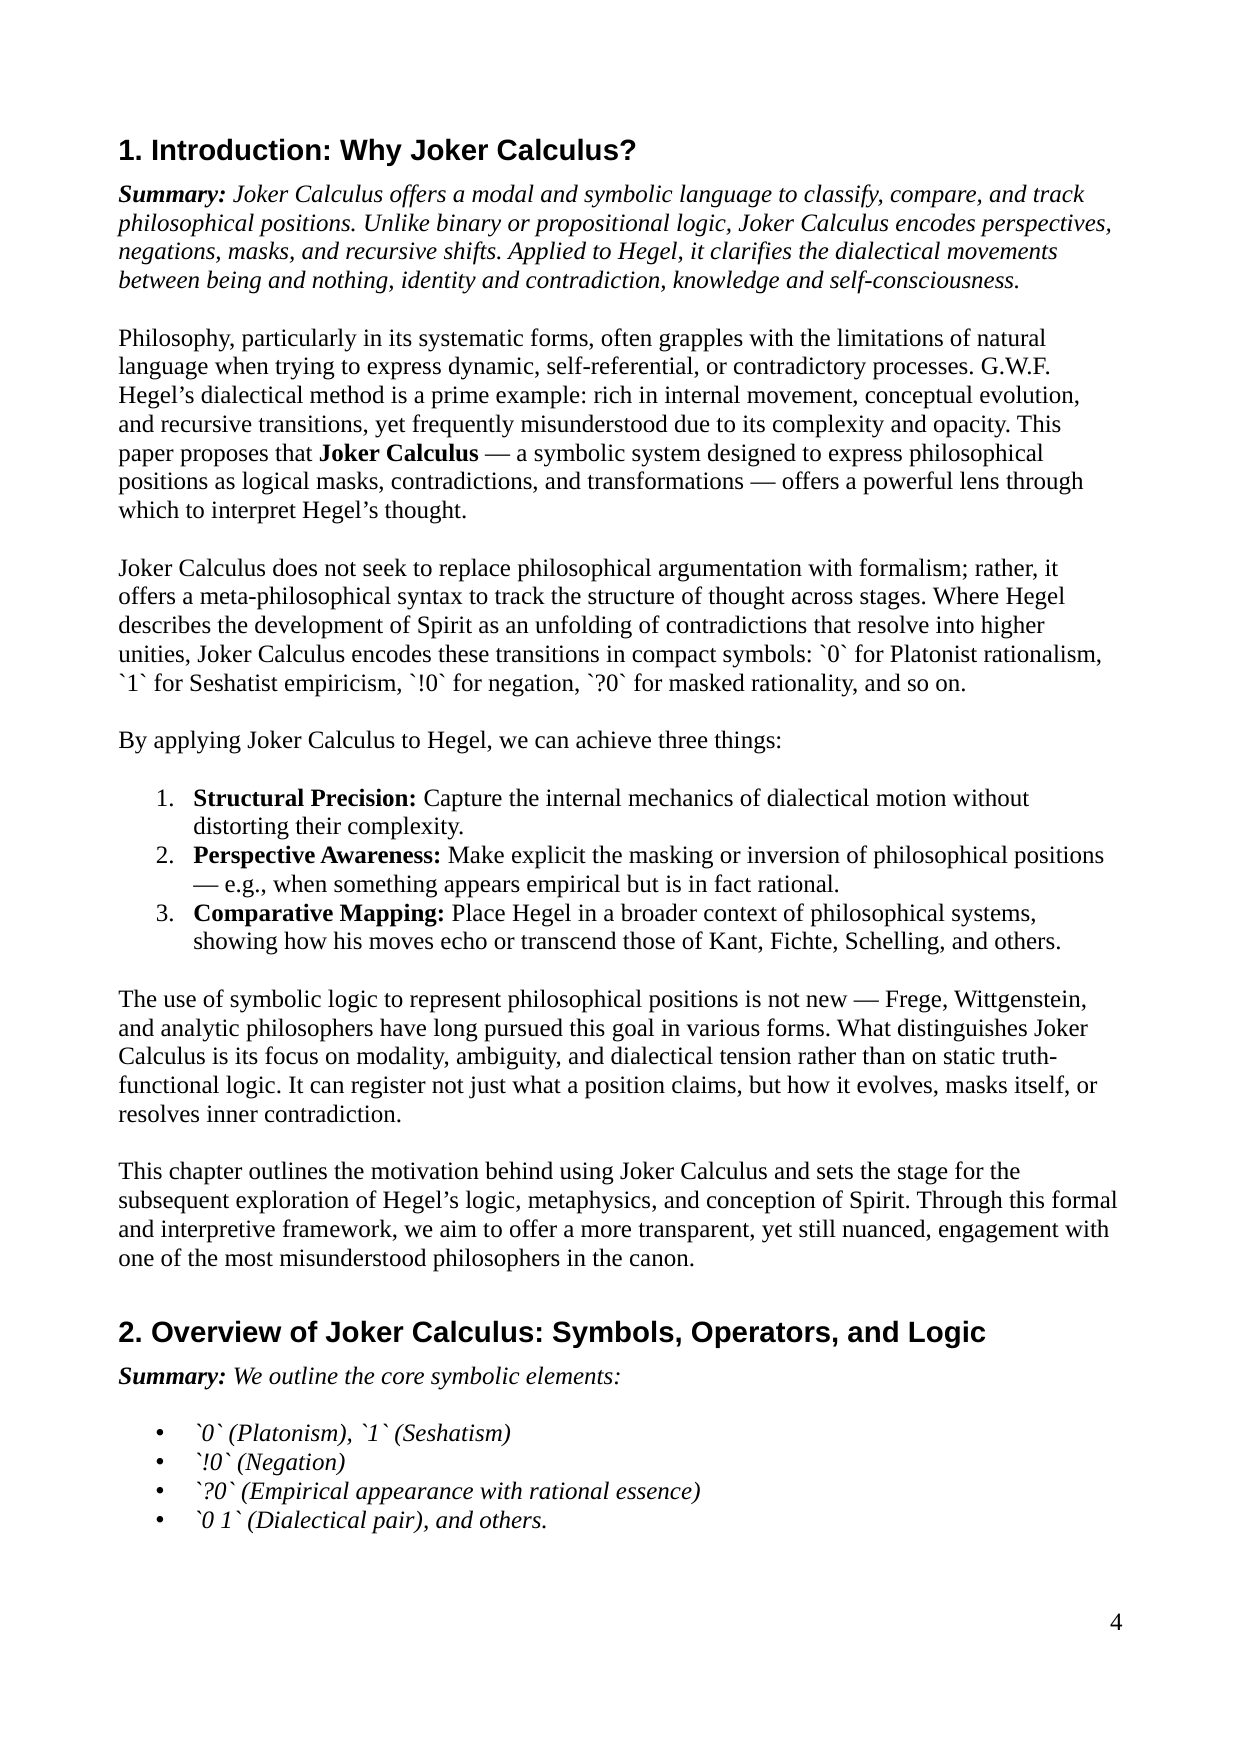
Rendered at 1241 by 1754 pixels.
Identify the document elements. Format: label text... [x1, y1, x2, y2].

list `0` (Platonism), `1` (Seshatism) [156, 1418, 1122, 1447]
text By applying Joker Calculus to Hegel, we can achieve three things: [118, 725, 1122, 754]
subtitle 1. Introduction: Why Joker Calculus? [118, 133, 1122, 166]
list `?0` (Empirical appearance with rational essence) [156, 1476, 1122, 1505]
subtitle 2. Overview of Joker Calculus: Symbols, Operators, and Logic [118, 1315, 1122, 1348]
list `!0` (Negation) [156, 1447, 1122, 1476]
text The use of symbolic logic to represent philosophical positions is not new — Frege, Wittgenstein, and analytic philosophers have long pursued this goal in various forms. What distinguishes Joker Calculus is its focus on modality, ambiguity, and dialectical tension rather than on static truth-functional logic. It can register not just what a position claims, but how it evolves, masks itself, or resolves inner contradiction. [118, 984, 1122, 1128]
text Joker Calculus does not seek to replace philosophical argumentation with formalism; rather, it offers a meta-philosophical syntax to track the structure of thought across stages. Where Hegel describes the development of Spirit as an unfolding of contradictions that resolve into higher unities, Joker Calculus encodes these transitions in compact symbols: `0` for Platonist rationalism, `1` for Seshatist empiricism, `!0` for negation, `?0` for masked rationality, and so on. [118, 553, 1122, 696]
list Perspective Awareness: Make explicit the masking or inversion of philosophical positions — e.g., when something appears empirical but is in fact rational. [156, 840, 1122, 898]
list Structural Precision: Capture the internal mechanics of dialectical motion without distorting their complexity. [156, 783, 1122, 840]
list `0 1` (Dialectical pair), and others. [156, 1505, 1122, 1533]
text Summary: Joker Calculus offers a modal and symbolic language to classify, compare, and track philosophical positions. Unlike binary or propositional logic, Joker Calculus encodes perspectives, negations, masks, and recursive shifts. Applied to Hegel, it clarifies the dialectical movements between being and nothing, identity and contradiction, knowledge and self-consciousness. [118, 179, 1122, 294]
text Summary: We outline the core symbolic elements: [118, 1361, 1122, 1390]
text Philosophy, particularly in its systematic forms, often grapples with the limitations of natural language when trying to express dynamic, self-referential, or contradictory processes. G.W.F. Hegel’s dialectical method is a prime example: rich in internal movement, conceptual evolution, and recursive transitions, yet frequently misunderstood due to its complexity and opacity. This paper proposes that Joker Calculus — a symbolic system designed to express philosophical positions as logical masks, contradictions, and transformations — offers a powerful lens through which to interpret Hegel’s thought. [118, 323, 1122, 524]
text This chapter outlines the motivation behind using Joker Calculus and sets the stage for the subsequent exploration of Hegel’s logic, metaphysics, and conception of Spirit. Through this formal and interpretive framework, we aim to offer a more transparent, yet still nuanced, engagement with one of the most misunderstood philosophers in the canon. [118, 1156, 1122, 1271]
list Comparative Mapping: Place Hegel in a broader context of philosophical systems, showing how his moves echo or transcend those of Kant, Fichte, Schelling, and others. [156, 898, 1122, 955]
